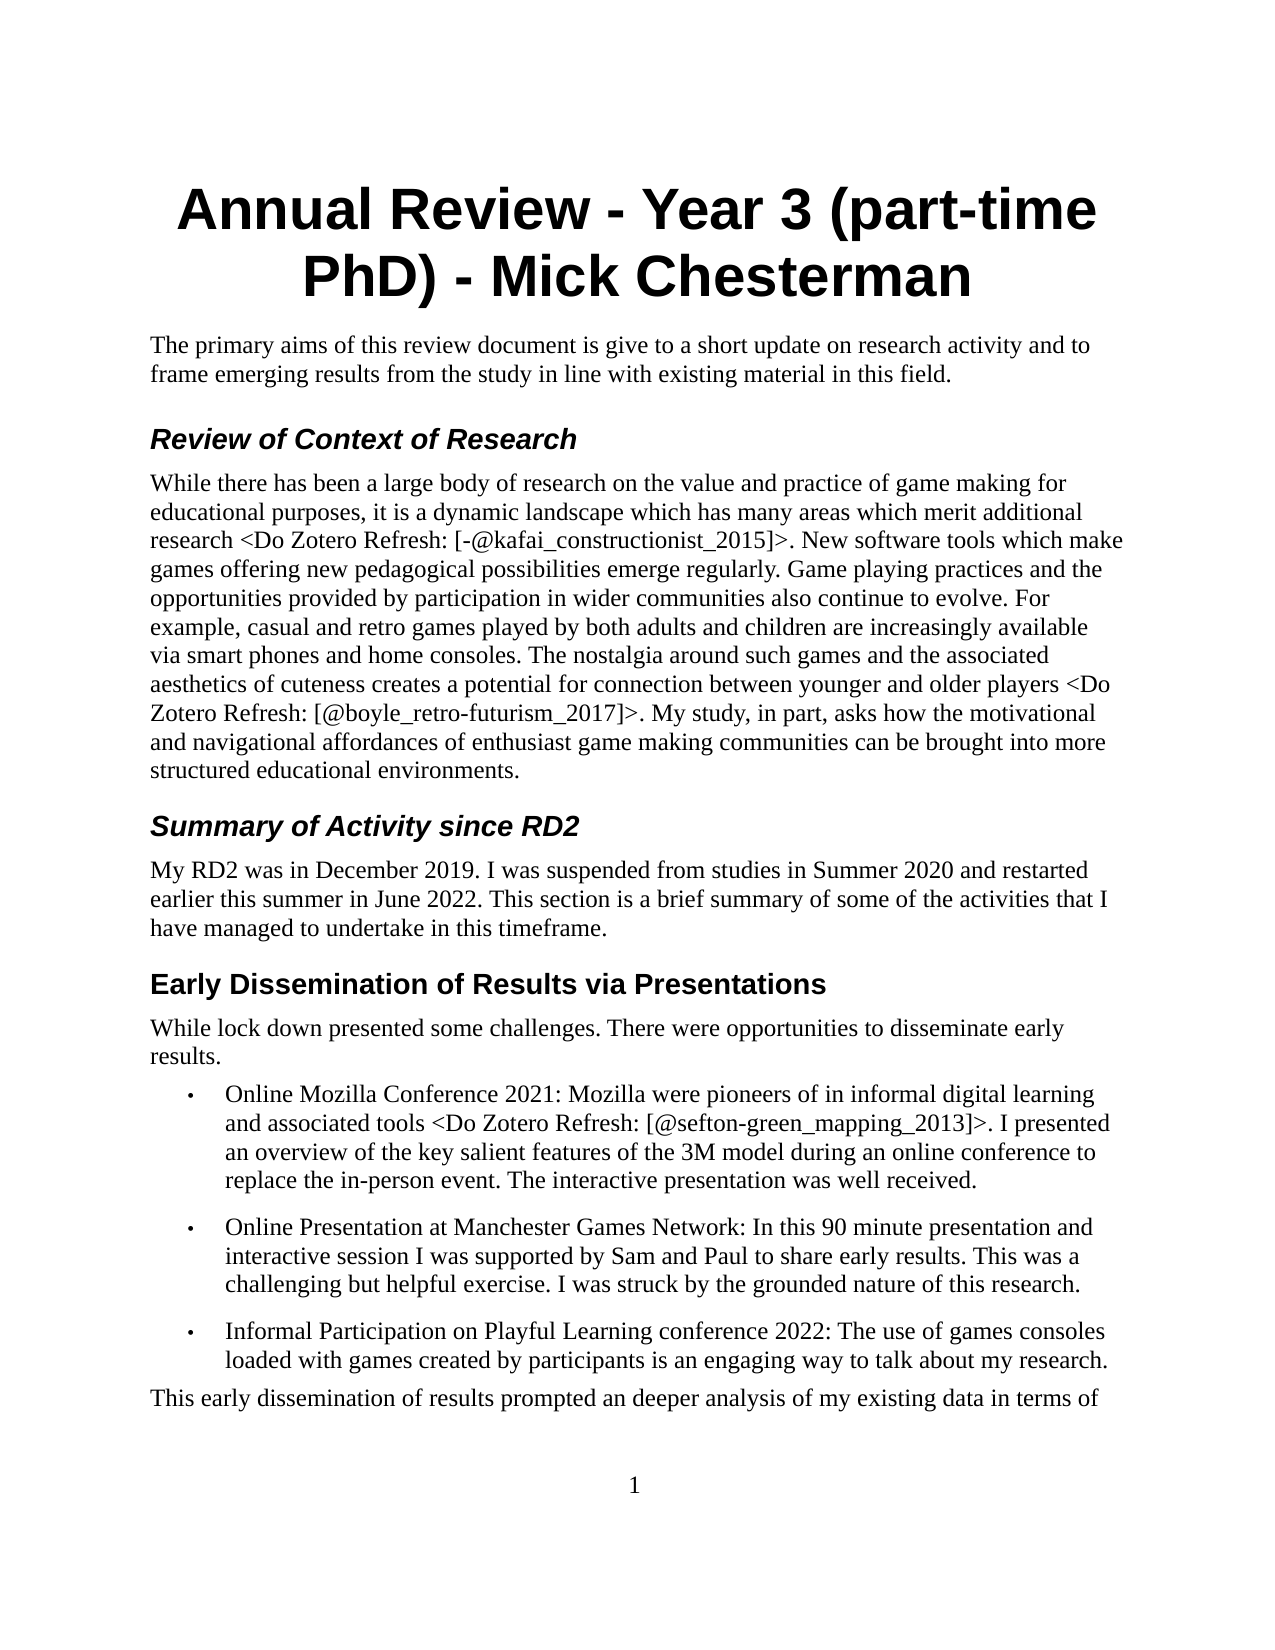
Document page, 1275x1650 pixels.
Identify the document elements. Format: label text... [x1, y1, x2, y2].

list Online Presentation at Manchester Games Network: In this 90 minute presentation and interactive session I was supported by Sam and Paul to share early results. This was a challenging but helpful exercise. I was struck by the grounded nature of this research. [187, 1212, 1125, 1298]
title Annual Review - Year 3 (part-time PhD) - Mick Chesterman [150, 175, 1125, 309]
subtitle Early Dissemination of Results via Presentations [150, 967, 1125, 1000]
text This early dissemination of results prompted an deeper analysis of my existing data in terms of [150, 1383, 1125, 1411]
text My RD2 was in December 2019. I was suspended from studies in Summer 2020 and restarted earlier this summer in June 2022. This section is a brief summary of some of the activities that I have managed to undertake in this timeframe. [150, 855, 1125, 942]
subtitle Summary of Activity since RD2 [150, 809, 1125, 843]
subtitle Review of Context of Research [150, 422, 1125, 456]
text While lock down presented some challenges. There were opportunities to disseminate early results. [150, 1013, 1125, 1070]
list Informal Participation on Playful Learning conference 2022: The use of games consoles loaded with games created by participants is an engaging way to talk about my research. [187, 1316, 1125, 1374]
list Online Mozilla Conference 2021: Mozilla were pioneers of in informal digital learning and associated tools <Do Zotero Refresh: [@sefton-green_mapping_2013]>. I presented an overview of the key salient features of the 3M model during an online conference to replace the in-person event. The interactive presentation was well received. [187, 1079, 1125, 1194]
text While there has been a large body of research on the value and practice of game making for educational purposes, it is a dynamic landscape which has many areas which merit additional research <Do Zotero Refresh: [-@kafai_constructionist_2015]>. New software tools which make games offering new pedagogical possibilities emerge regularly. Game playing practices and the opportunities provided by participation in wider communities also continue to evolve. For example, casual and retro games played by both adults and children are increasingly available via smart phones and home consoles. The nostalgia around such games and the associated aesthetics of cuteness creates a potential for connection between younger and older players <Do Zotero Refresh: [@boyle_retro-futurism_2017]>. My study, in part, asks how the motivational and navigational affordances of enthusiast game making communities can be brought into more structured educational environments. [150, 468, 1125, 784]
text The primary aims of this review document is give to a short update on research activity and to frame emerging results from the study in line with existing material in this field. [150, 331, 1125, 388]
